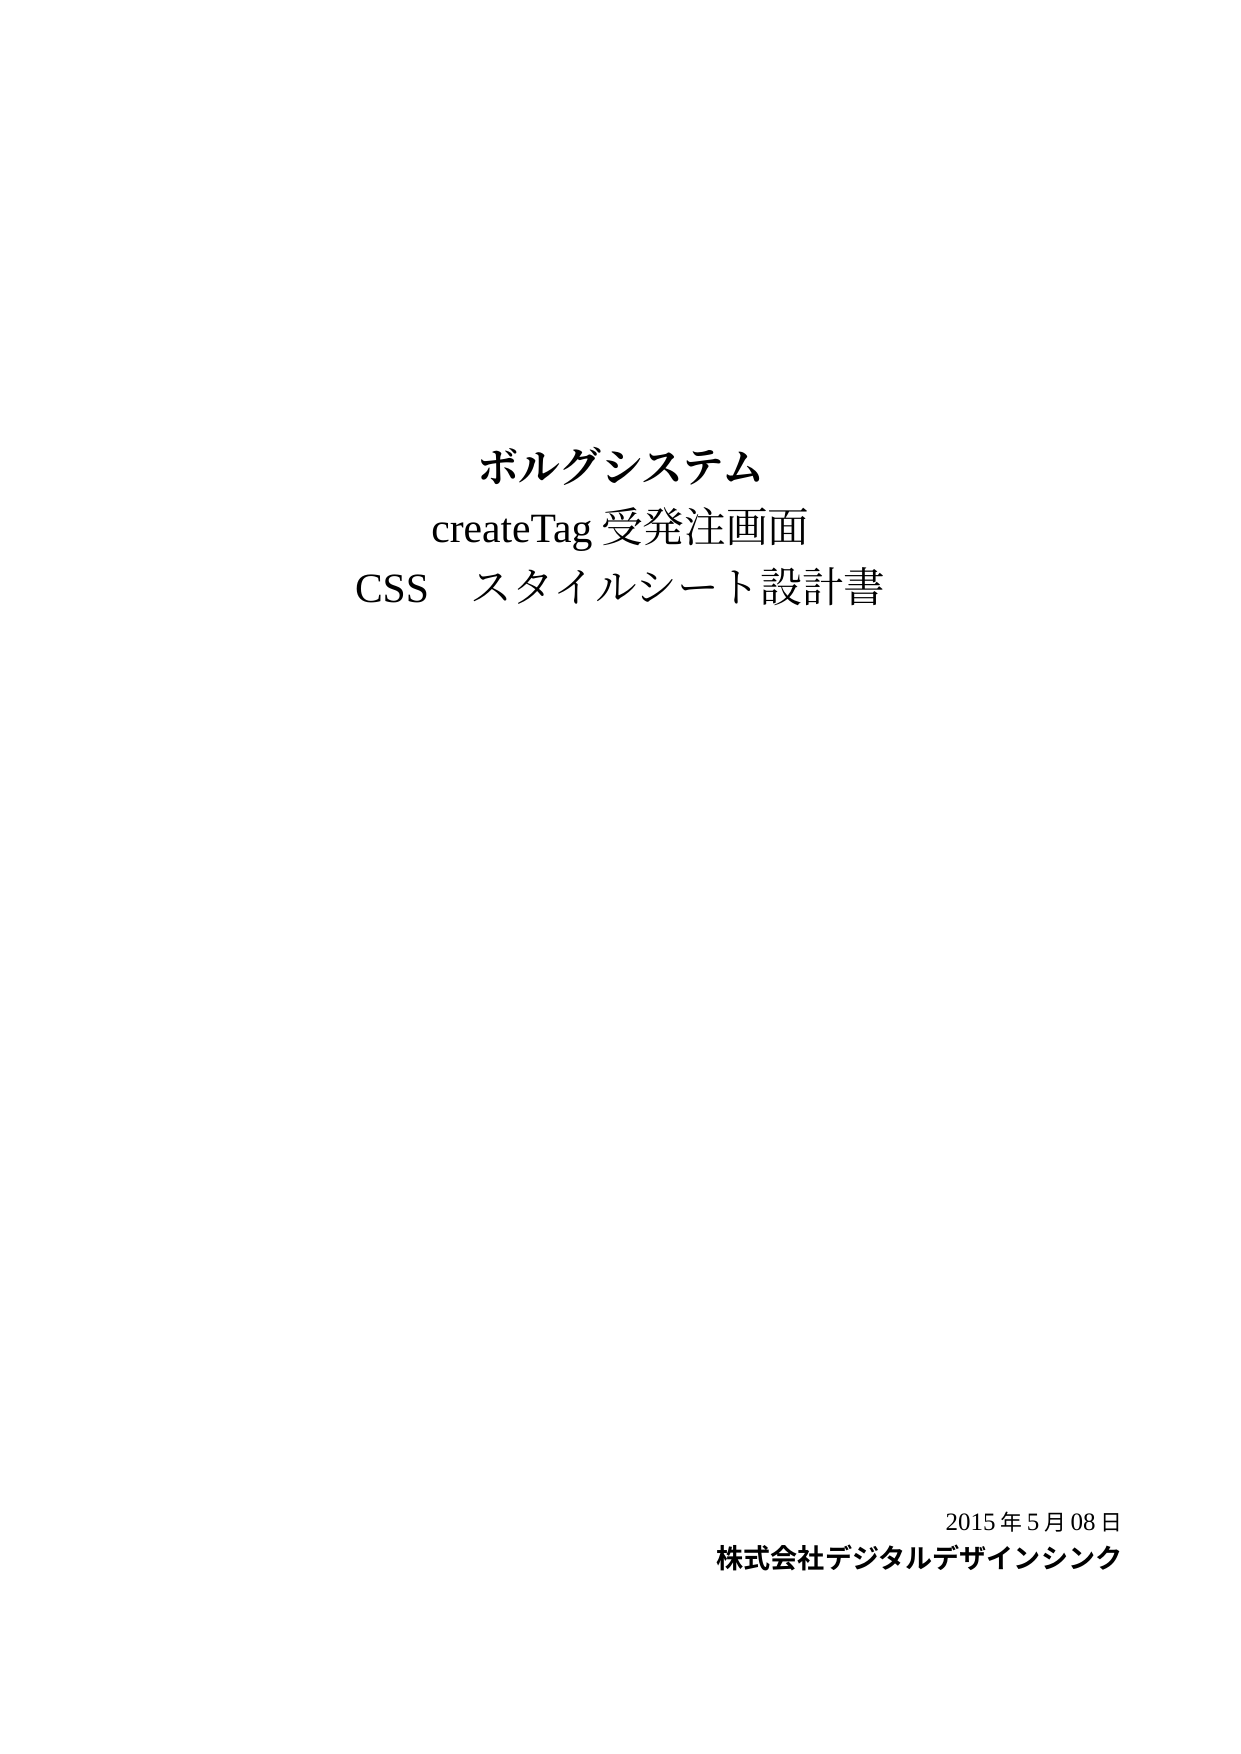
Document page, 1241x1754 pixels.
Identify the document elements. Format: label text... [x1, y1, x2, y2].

text CSS スタイルシート設計書 [118, 554, 1122, 614]
text createTag受発注画面 [118, 494, 1122, 554]
text ボルグシステム [118, 434, 1122, 494]
text 株式会社デジタルデザインシンク [118, 1537, 1122, 1576]
text 2015年5月08日 [118, 1505, 1122, 1537]
